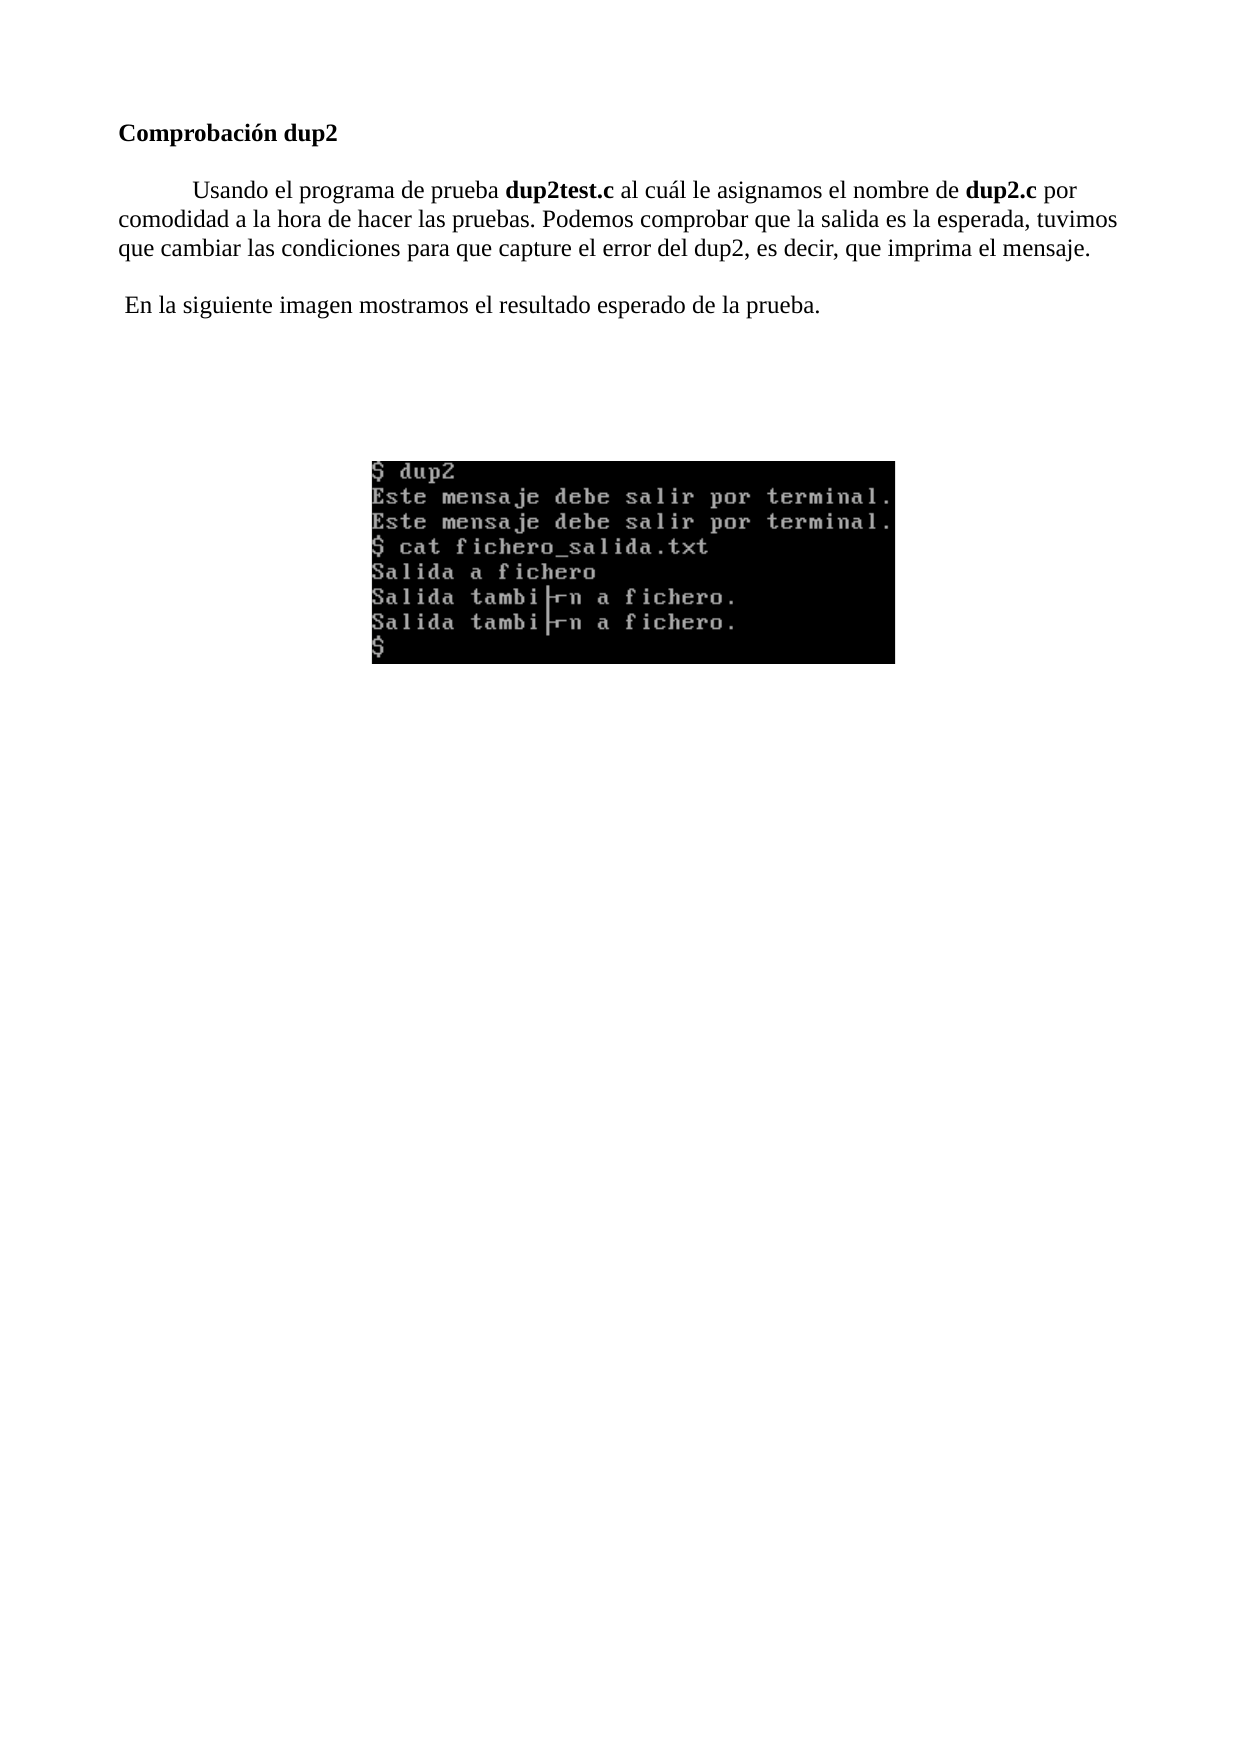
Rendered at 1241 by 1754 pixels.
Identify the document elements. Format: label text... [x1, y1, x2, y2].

text Comprobación dup2 [118, 118, 1122, 147]
picture [371, 461, 896, 664]
text En la siguiente imagen mostramos el resultado esperado de la prueba. [118, 291, 1122, 319]
text Usando el programa de prueba dup2test.c al cuál le asignamos el nombre de dup2.c por comodidad a la hora de hacer las pruebas. Podemos comprobar que la salida es la esperada, tuvimos que cambiar las condiciones para que capture el error del dup2, es decir, que imprima el mensaje. [118, 176, 1122, 262]
